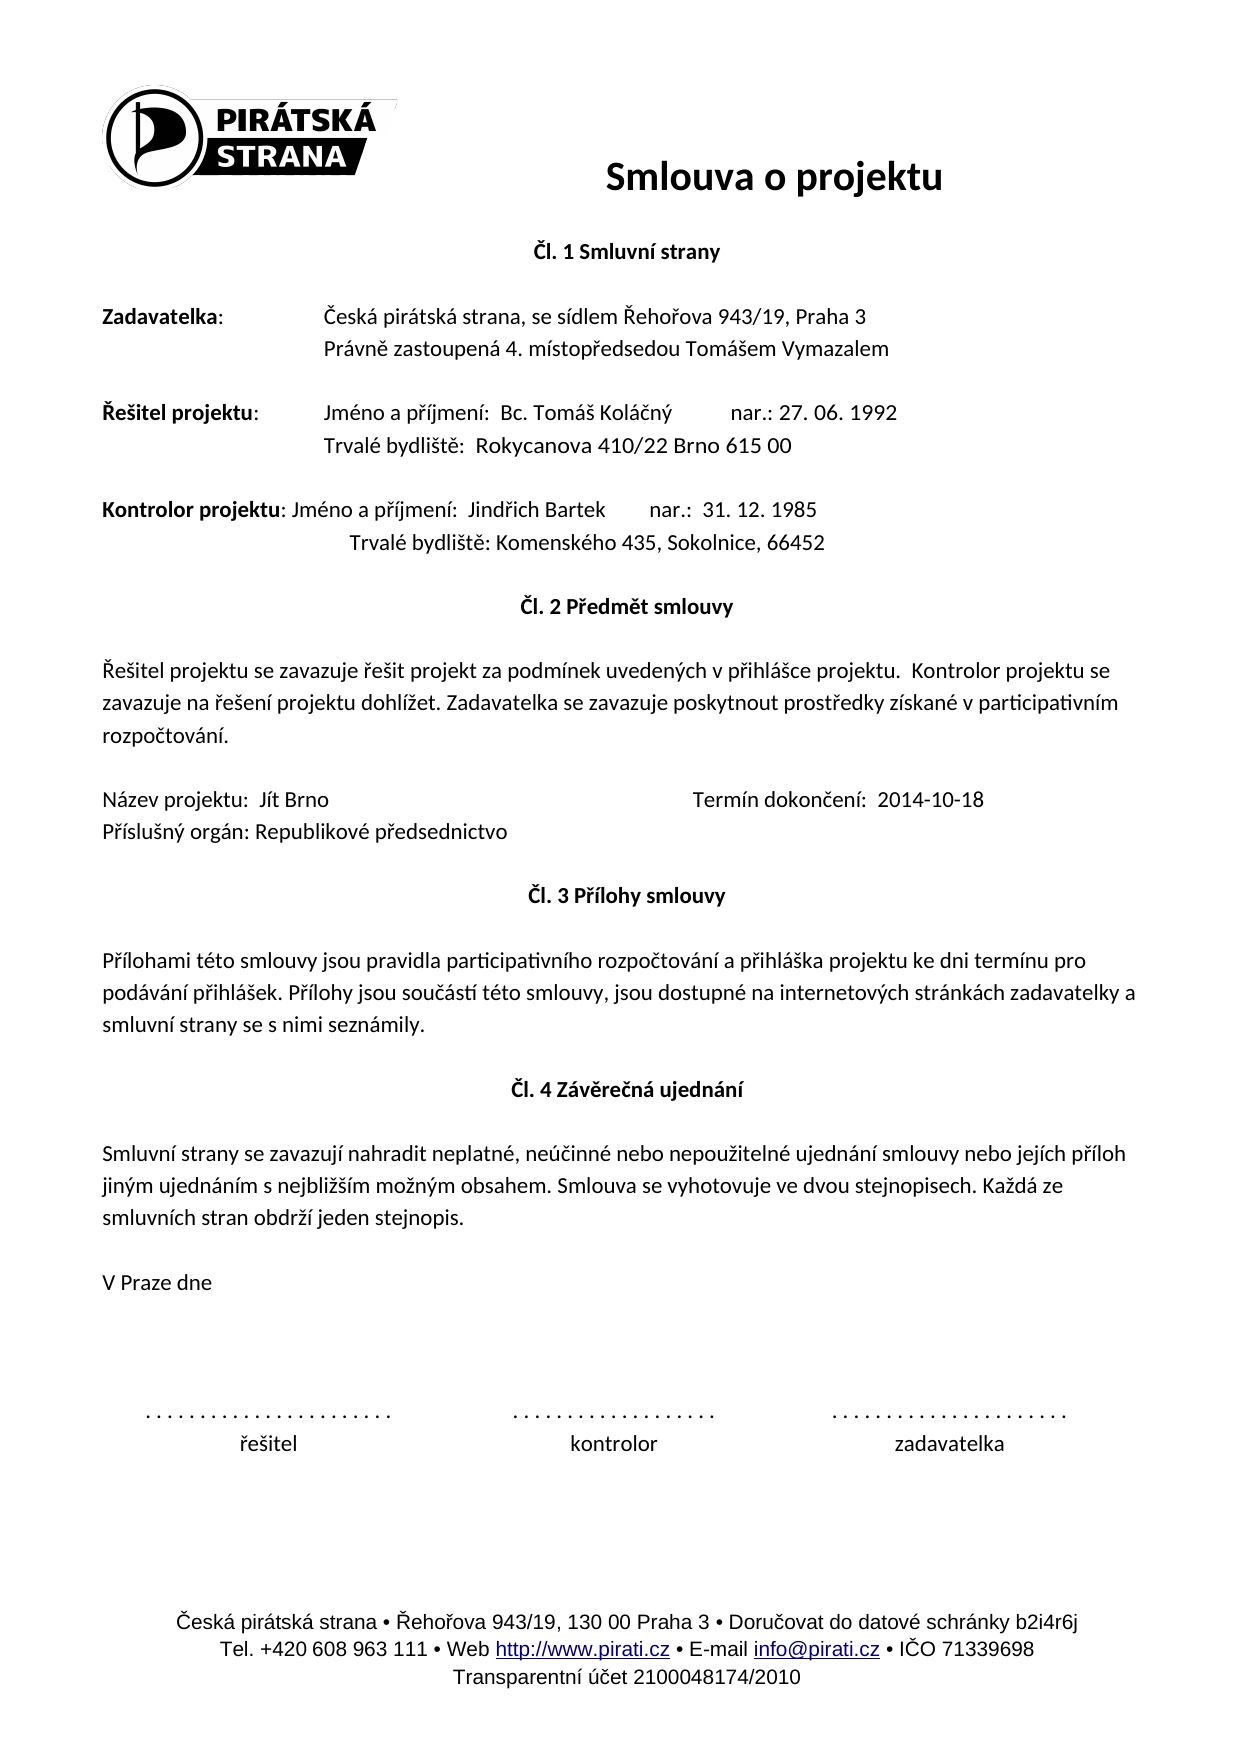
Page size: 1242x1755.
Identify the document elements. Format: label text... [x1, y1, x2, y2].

text Řešitel projektu se zavazuje řešit projekt za podmínek uvedených v přihlášce projektu. Kontrolor projektu se zavazuje na řešení projektu dohlížet. Zadavatelka se zavazuje poskytnout prostředky získané v participativním rozpočtování. [102, 656, 1152, 749]
text Příslušný orgán: Republikové předsednictvo [102, 817, 1152, 845]
text Čl. 1 Smluvní strany [102, 237, 1152, 265]
text Přílohami této smlouvy jsou pravidla participativního rozpočtování a přihláška projektu ke dni termínu pro podávání přihlášek. Přílohy jsou součástí této smlouvy, jsou dostupné na internetových stránkách zadavatelky a smluvní strany se s nimi seznámily. [102, 946, 1152, 1038]
text Trvalé bydliště: Komenského 435, Sokolnice, 66452 [324, 528, 1152, 556]
picture [102, 85, 398, 191]
text řešitel [102, 1429, 435, 1457]
text . . . . . . . . . . . . . . . . . . . . . . zadavatelka [793, 1397, 1106, 1457]
text Čl. 2 Předmět smlouvy [102, 592, 1152, 620]
text V Praze dne [102, 1268, 1152, 1296]
text Právně zastoupená 4. místopředsedou Tomášem Vymazalem [324, 334, 1152, 362]
text Trvalé bydliště: Rokycanova 410/22 Brno 615 00 [324, 431, 1152, 459]
text Kontrolor projektu: Jméno a příjmení: Jindřich Bartek nar.: 31. 12. 1985 [102, 495, 1152, 523]
text . . . . . . . . . . . . . . . . . . . kontrolor [476, 1397, 752, 1457]
text Zadavatelka: Česká pirátská strana, se sídlem Řehořova 943/19, Praha 3 [102, 302, 1152, 330]
text Řešitel projektu: Jméno a příjmení: Bc. Tomáš Koláčný nar.: 27. 06. 1992 [102, 398, 1151, 426]
text Název projektu: Jít Brno Termín dokončení: 2014-10-18 [102, 785, 1152, 813]
text Smlouva o projektu [102, 150, 1152, 201]
text . . . . . . . . . . . . . . . . . . . . . . . [102, 1397, 435, 1425]
text Smluvní strany se zavazují nahradit neplatné, neúčinné nebo nepoužitelné ujednání smlouvy nebo jejích příloh jiným ujednáním s nejbližším možným obsahem. Smlouva se vyhotovuje ve dvou stejnopisech. Každá ze smluvních stran obdrží jeden stejnopis. [102, 1139, 1152, 1232]
text Čl. 4 Závěrečná ujednání [102, 1075, 1152, 1103]
text Čl. 3 Přílohy smlouvy [102, 882, 1152, 910]
